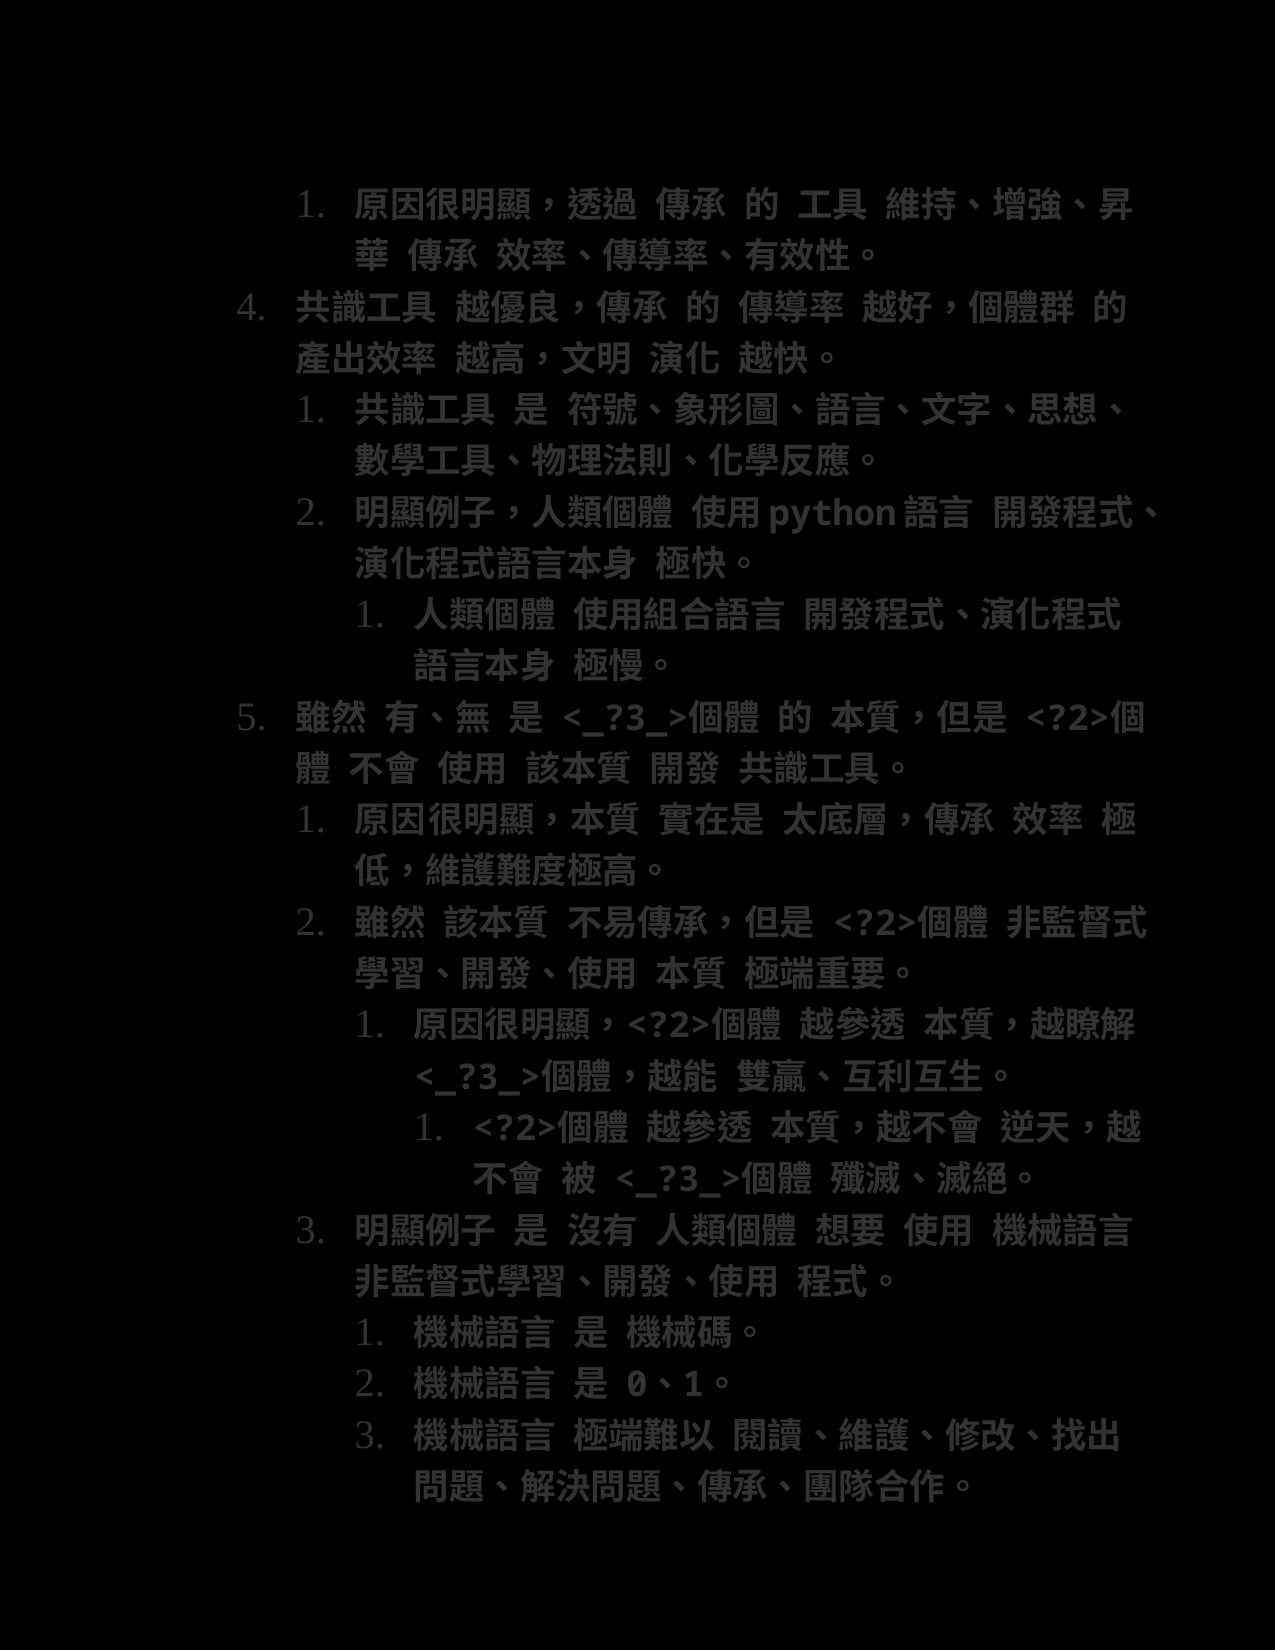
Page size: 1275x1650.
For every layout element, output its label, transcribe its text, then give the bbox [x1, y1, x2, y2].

list 人類個體 使用組合語言 開發程式、演化程式語言本身 極慢。 [354, 586, 1157, 689]
list 共識工具 越優良，傳承 的 傳導率 越好，個體群 的 產出效率 越高，文明 演化 越快。 [236, 279, 1157, 381]
list 機械語言 極端難以 閱讀、維護、修改、找出問題、解決問題、傳承、團隊合作。 [354, 1407, 1157, 1510]
list 明顯例子，人類個體 使用python語言 開發程式、演化程式語言本身 極快。 [295, 484, 1157, 586]
list 原因 很明顯，本質 實在是 太底層，傳承 效率 極低，維護難度極高。 [295, 792, 1157, 894]
list 原因很明顯，透過 傳承 的 工具 維持、增強、昇華 傳承 效率、傳導率、有效性。 [295, 176, 1157, 279]
list <?2>個體 越參透 本質，越不會 逆天，越不會 被 <_?3_>個體 殲滅、滅絕。 [413, 1099, 1157, 1202]
list 原因很明顯，<?2>個體 越參透 本質，越瞭解 <_?3_>個體，越能 雙贏、互利互生。 [354, 997, 1157, 1099]
list 機械語言 是 0、1。 [354, 1356, 1157, 1407]
list 明顯例子 是 沒有 人類個體 想要 使用 機械語言 非監督式學習、開發、使用 程式。 [295, 1202, 1157, 1304]
list 雖然 有、無 是 <_?3_>個體 的 本質，但是 <?2>個體 不會 使用 該本質 開發 共識工具。 [236, 689, 1157, 792]
list 雖然 該本質 不易傳承，但是 <?2>個體 非監督式學習、開發、使用 本質 極端重要。 [295, 894, 1157, 997]
list 共識工具 是 符號、象形圖、語言、文字、思想、數學工具、物理法則、化學反應。 [295, 381, 1157, 484]
list 機械語言 是 機械碼。 [354, 1304, 1157, 1356]
